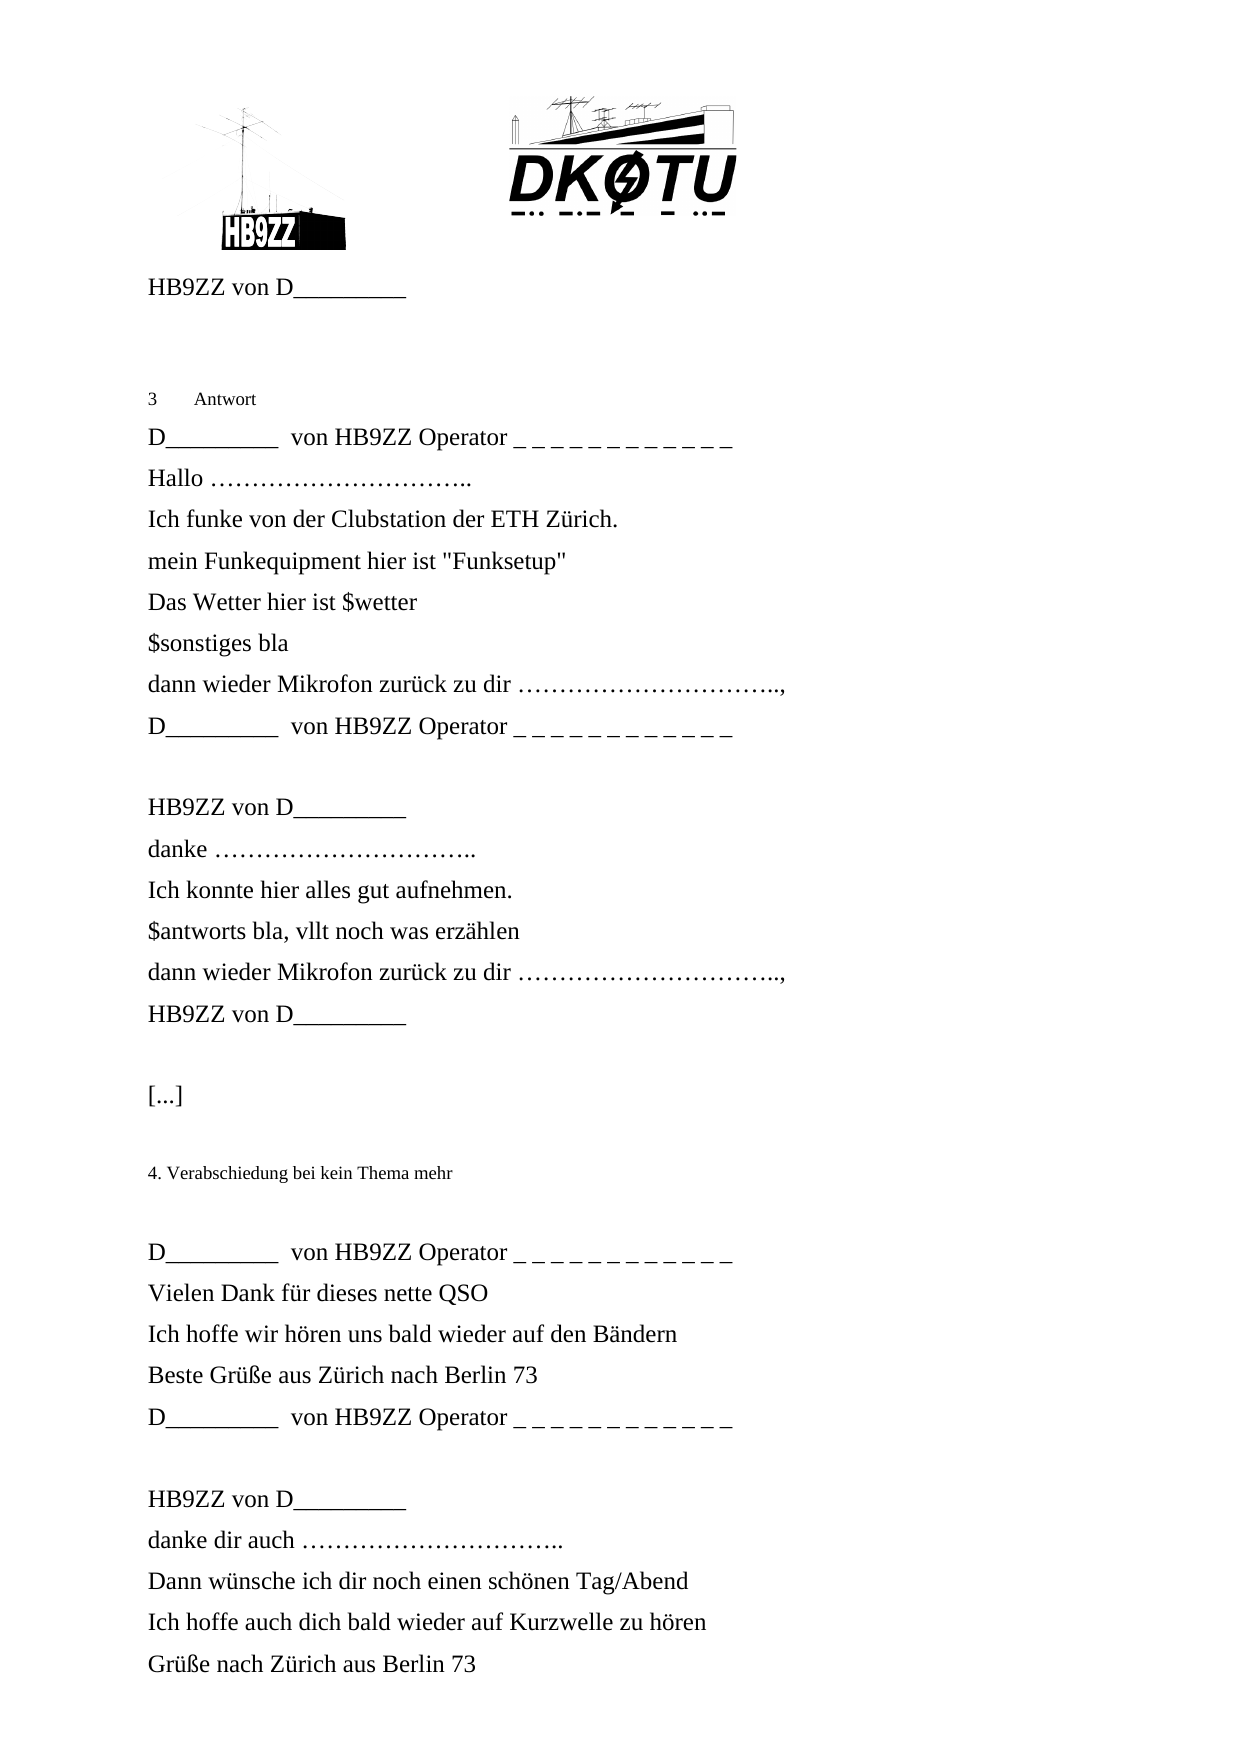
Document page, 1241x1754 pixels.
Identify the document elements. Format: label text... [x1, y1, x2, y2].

text danke dir auch ………………………….. [148, 1525, 1092, 1554]
text D_________ von HB9ZZ Operator _ _ _ _ _ _ _ _ _ _ _ _ [148, 1237, 1092, 1266]
text 4. Verabschiedung bei kein Thema mehr [148, 1162, 1092, 1184]
text Ich hoffe wir hören uns bald wieder auf den Bändern [148, 1319, 1092, 1348]
text Das Wetter hier ist $wetter [148, 587, 1092, 616]
text Ich konnte hier alles gut aufnehmen. [148, 875, 1092, 904]
text 3 Antwort [148, 388, 1092, 409]
text Ich funke von der Clubstation der ETH Zürich. [148, 504, 1092, 533]
text D_________ von HB9ZZ Operator _ _ _ _ _ _ _ _ _ _ _ _ [148, 1402, 1092, 1431]
text Beste Grüße aus Zürich nach Berlin 73 [148, 1361, 1092, 1389]
text HB9ZZ von D_________ [148, 999, 1092, 1027]
text Hallo ………………………….. [148, 463, 1092, 492]
text Grüße nach Zürich aus Berlin 73 [148, 1649, 1092, 1677]
text [...] [148, 1081, 1092, 1109]
text danke ………………………….. [148, 834, 1092, 862]
text Vielen Dank für dieses nette QSO [148, 1278, 1092, 1307]
text $sonstiges bla [148, 628, 1092, 657]
text Ich hoffe auch dich bald wieder auf Kurzwelle zu hören [148, 1607, 1092, 1636]
text HB9ZZ von D_________ [148, 272, 1092, 300]
text D_________ von HB9ZZ Operator _ _ _ _ _ _ _ _ _ _ _ _ [148, 711, 1092, 739]
text HB9ZZ von D_________ [148, 1484, 1092, 1512]
text dann wieder Mikrofon zurück zu dir ………………………….., [148, 957, 1092, 986]
text HB9ZZ von D_________ [148, 792, 1092, 821]
text Dann wünsche ich dir noch einen schönen Tag/Abend [148, 1566, 1092, 1595]
text $antworts bla, vllt noch was erzählen [148, 916, 1092, 945]
text dann wieder Mikrofon zurück zu dir ………………………….., [148, 669, 1092, 698]
text D_________ von HB9ZZ Operator _ _ _ _ _ _ _ _ _ _ _ _ [148, 422, 1092, 451]
text mein Funkequipment hier ist "Funksetup" [148, 546, 1092, 574]
